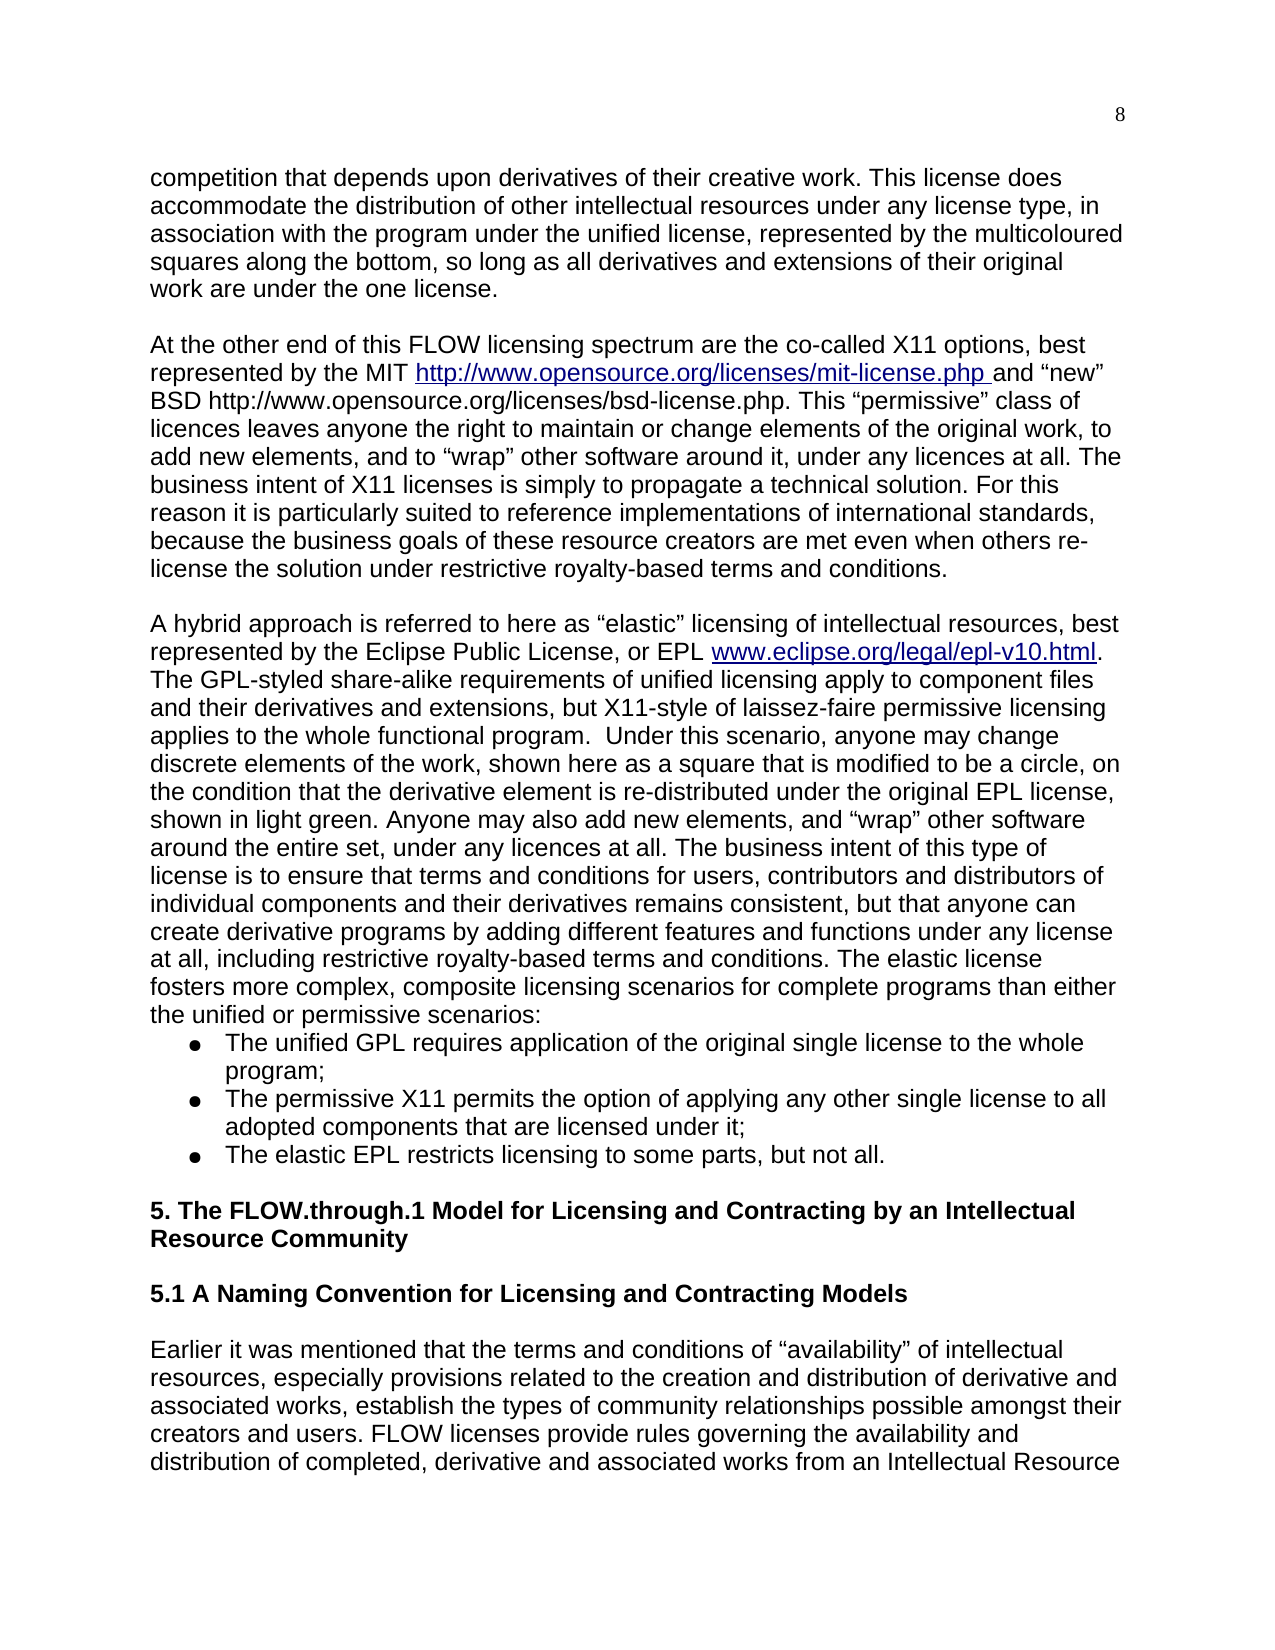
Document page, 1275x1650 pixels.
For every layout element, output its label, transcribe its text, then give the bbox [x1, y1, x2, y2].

list The permissive X11 permits the option of applying any other single license to all adopted components that are licensed under it; [187, 1085, 1125, 1141]
text 5.1 A Naming Convention for Licensing and Contracting Models [150, 1280, 1125, 1308]
text competition that depends upon derivatives of their creative work. This license does accommodate the distribution of other intellectual resources under any license type, in association with the program under the unified license, represented by the multicoloured squares along the bottom, so long as all derivatives and extensions of their original work are under the one license. [150, 164, 1125, 303]
text At the other end of this FLOW licensing spectrum are the co-called X11 options, best represented by the MIT http://www.opensource.org/licenses/mit-license.php and “new” BSD http://www.opensource.org/licenses/bsd-license.php. This “permissive” class of licences leaves anyone the right to maintain or change elements of the original work, to add new elements, and to “wrap” other software around it, under any licences at all. The business intent of X11 licenses is simply to propagate a technical solution. For this reason it is particularly suited to reference implementations of international standards, because the business goals of these resource creators are met even when others re-license the solution under restrictive royalty-based terms and conditions. [150, 331, 1125, 582]
text A hybrid approach is referred to here as “elastic” licensing of intellectual resources, best represented by the Eclipse Public License, or EPL www.eclipse.org/legal/epl-v10.html. The GPL-styled share-alike requirements of unified licensing apply to component files and their derivatives and extensions, but X11-style of laissez-faire permissive licensing applies to the whole functional program. Under this scenario, anyone may change discrete elements of the work, shown here as a square that is modified to be a circle, on the condition that the derivative element is re-distributed under the original EPL license, shown in light green. Anyone may also add new elements, and “wrap” other software around the entire set, under any licences at all. The business intent of this type of license is to ensure that terms and conditions for users, contributors and distributors of individual components and their derivatives remains consistent, but that anyone can create derivative programs by adding different features and functions under any license at all, including restrictive royalty-based terms and conditions. The elastic license fosters more complex, composite licensing scenarios for complete programs than either the unified or permissive scenarios: [150, 610, 1125, 1029]
list The elastic EPL restricts licensing to some parts, but not all. [187, 1141, 1125, 1169]
text Earlier it was mentioned that the terms and conditions of “availability” of intellectual resources, especially provisions related to the creation and distribution of derivative and associated works, establish the types of community relationships possible amongst their creators and users. FLOW licenses provide rules governing the availability and distribution of completed, derivative and associated works from an Intellectual Resource [150, 1336, 1125, 1476]
text 5. The FLOW.through.1 Model for Licensing and Contracting by an Intellectual Resource Community [150, 1197, 1125, 1252]
list The unified GPL requires application of the original single license to the whole program; [187, 1029, 1125, 1085]
